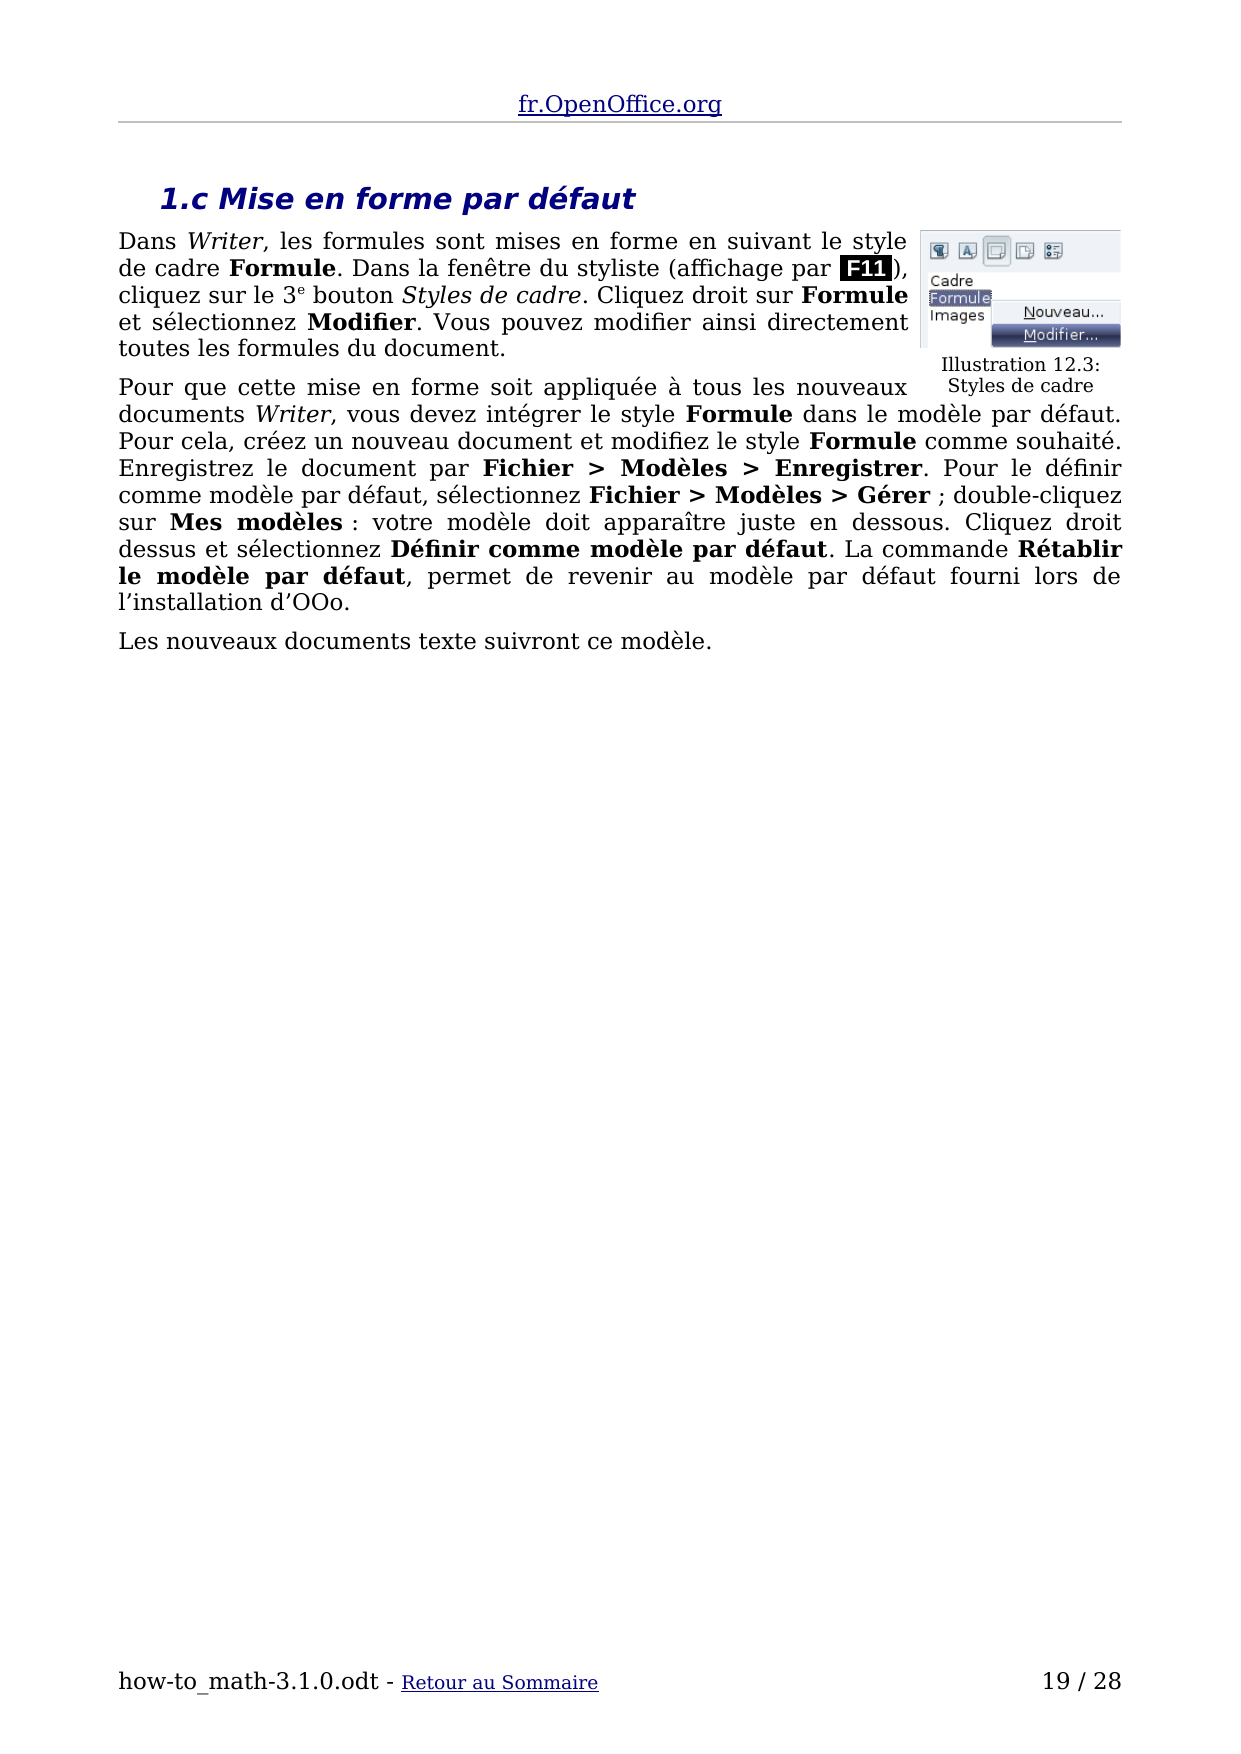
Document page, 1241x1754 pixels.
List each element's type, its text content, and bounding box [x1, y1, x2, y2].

list Illustration 12.3: Styles de cadre [920, 348, 1121, 397]
text Les nouveaux documents texte suivront ce modèle. [118, 628, 1122, 654]
picture [920, 230, 1121, 348]
subtitle Mise en forme par défaut [159, 182, 1122, 216]
text Dans Writer, les formules sont mises en forme en suivant le style de cadre Formule. Dans la fenêtre du styliste (affichage par F11 ), cliquez sur le 3e bouton Styles de cadre. Cliquez droit sur Formule et sélectionnez Modifier. Vous pouvez modifier ainsi directement toutes les formules du document. [118, 228, 1122, 362]
text Pour que cette mise en forme soit appliquée à tous les nouveaux documents Writer, vous devez intégrer le style Formule dans le modèle par défaut. Pour cela, créez un nouveau document et modifiez le style Formule comme souhaité. Enregistrez le document par Fichier > Modèles > Enregistrer. Pour le définir comme modèle par défaut, sélectionnez Fichier > Modèles > Gérer ; double-cliquez sur Mes modèles : votre modèle doit apparaître juste en dessous. Cliquez droit dessus et sélectionnez Définir comme modèle par défaut. La commande Rétablir le modèle par défaut, permet de revenir au modèle par défaut fourni lors de l’installation d’OOo. [118, 374, 1122, 616]
